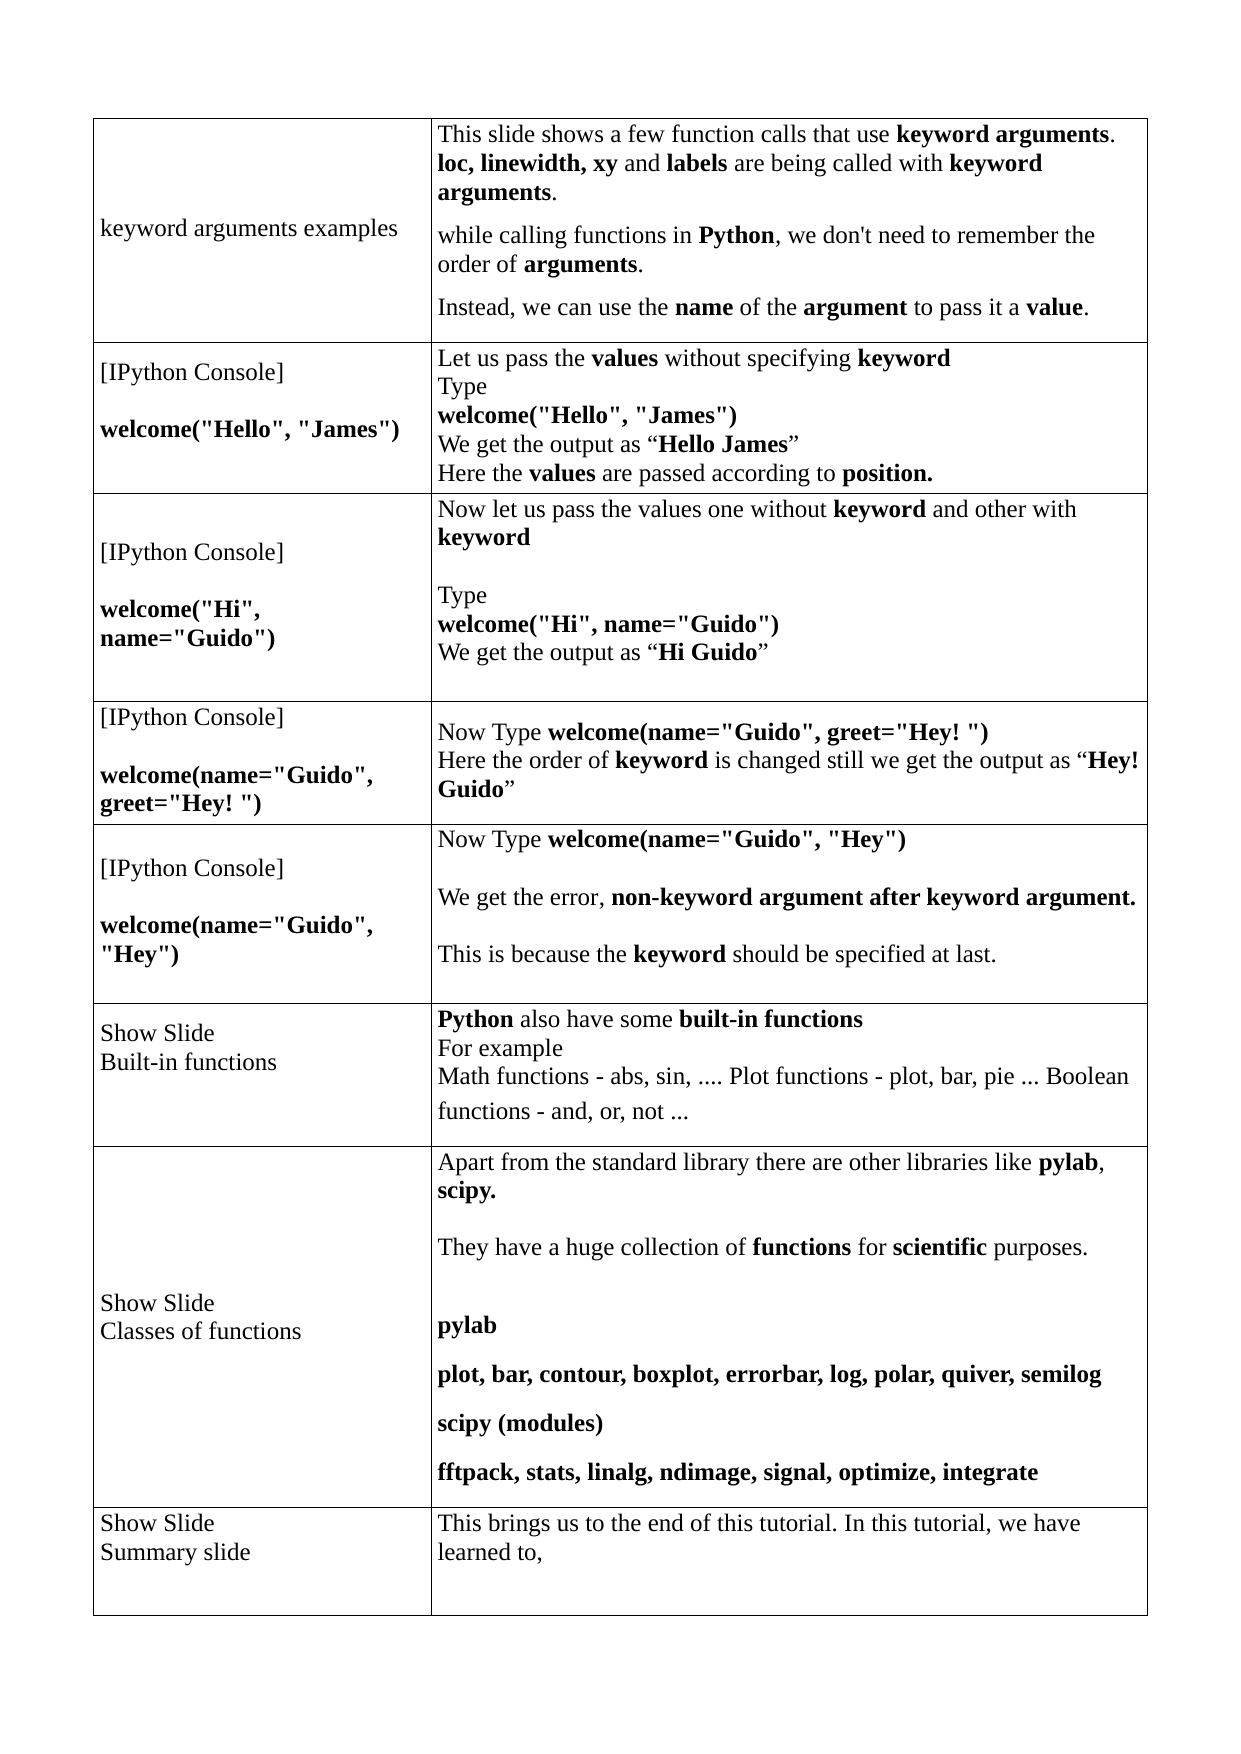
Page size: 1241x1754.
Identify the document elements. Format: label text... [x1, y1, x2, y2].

table_cell [IPython Console] welcome(name="Guido", "Hey") [94, 825, 431, 1003]
table_cell Show Slide Built-in functions [94, 1004, 431, 1146]
table_cell Now let us pass the values one without keyword and other with keyword Type welcome("Hi", name="Guido") We get the output as “Hi Guido” [432, 494, 1147, 701]
table_cell Now Type welcome(name="Guido", "Hey") We get the error, non-keyword argument after keyword argument. This is because the keyword should be specified at last. [432, 825, 1147, 1003]
table_cell [IPython Console] welcome(name="Guido", greet="Hey! ") [94, 702, 431, 823]
table_cell This brings us to the end of this tutorial. In this tutorial, we have learned to, Define functions with default arguments. Call functions using keyword arguments. Use the range of functions available in the Python standard library and the Scientific Computing related packages. [432, 1508, 1147, 1615]
table_cell Apart from the standard library there are other libraries like pylab, scipy. They have a huge collection of functions for scientific purposes. pylab plot, bar, contour, boxplot, errorbar, log, polar, quiver, semilog scipy (modules) fftpack, stats, linalg, ndimage, signal, optimize, integrate [432, 1147, 1147, 1507]
table_cell Let us pass the values without specifying keyword Type welcome("Hello", "James") We get the output as “Hello James” Here the values are passed according to position. [432, 343, 1147, 493]
table_cell [IPython Console] welcome("Hello", "James") [94, 343, 431, 493]
table_cell Show Slide Summary slide [94, 1508, 431, 1615]
table_cell Show Slide Classes of functions [94, 1147, 431, 1507]
table_cell Python also have some built-in functions For example Math functions - abs, sin, .... Plot functions - plot, bar, pie ... Boolean functions - and, or, not ... [432, 1004, 1147, 1146]
table_cell keyword arguments examples [94, 119, 431, 342]
table_cell [IPython Console] welcome("Hi", name="Guido") [94, 494, 431, 701]
table_cell This slide shows a few function calls that use keyword arguments. loc, linewidth, xy and labels are being called with keyword arguments. while calling functions in Python, we don't need to remember the order of arguments. Instead, we can use the name of the argument to pass it a value. [432, 119, 1147, 342]
table_cell Now Type welcome(name="Guido", greet="Hey! ") Here the order of keyword is changed still we get the output as “Hey! Guido” [432, 702, 1147, 823]
